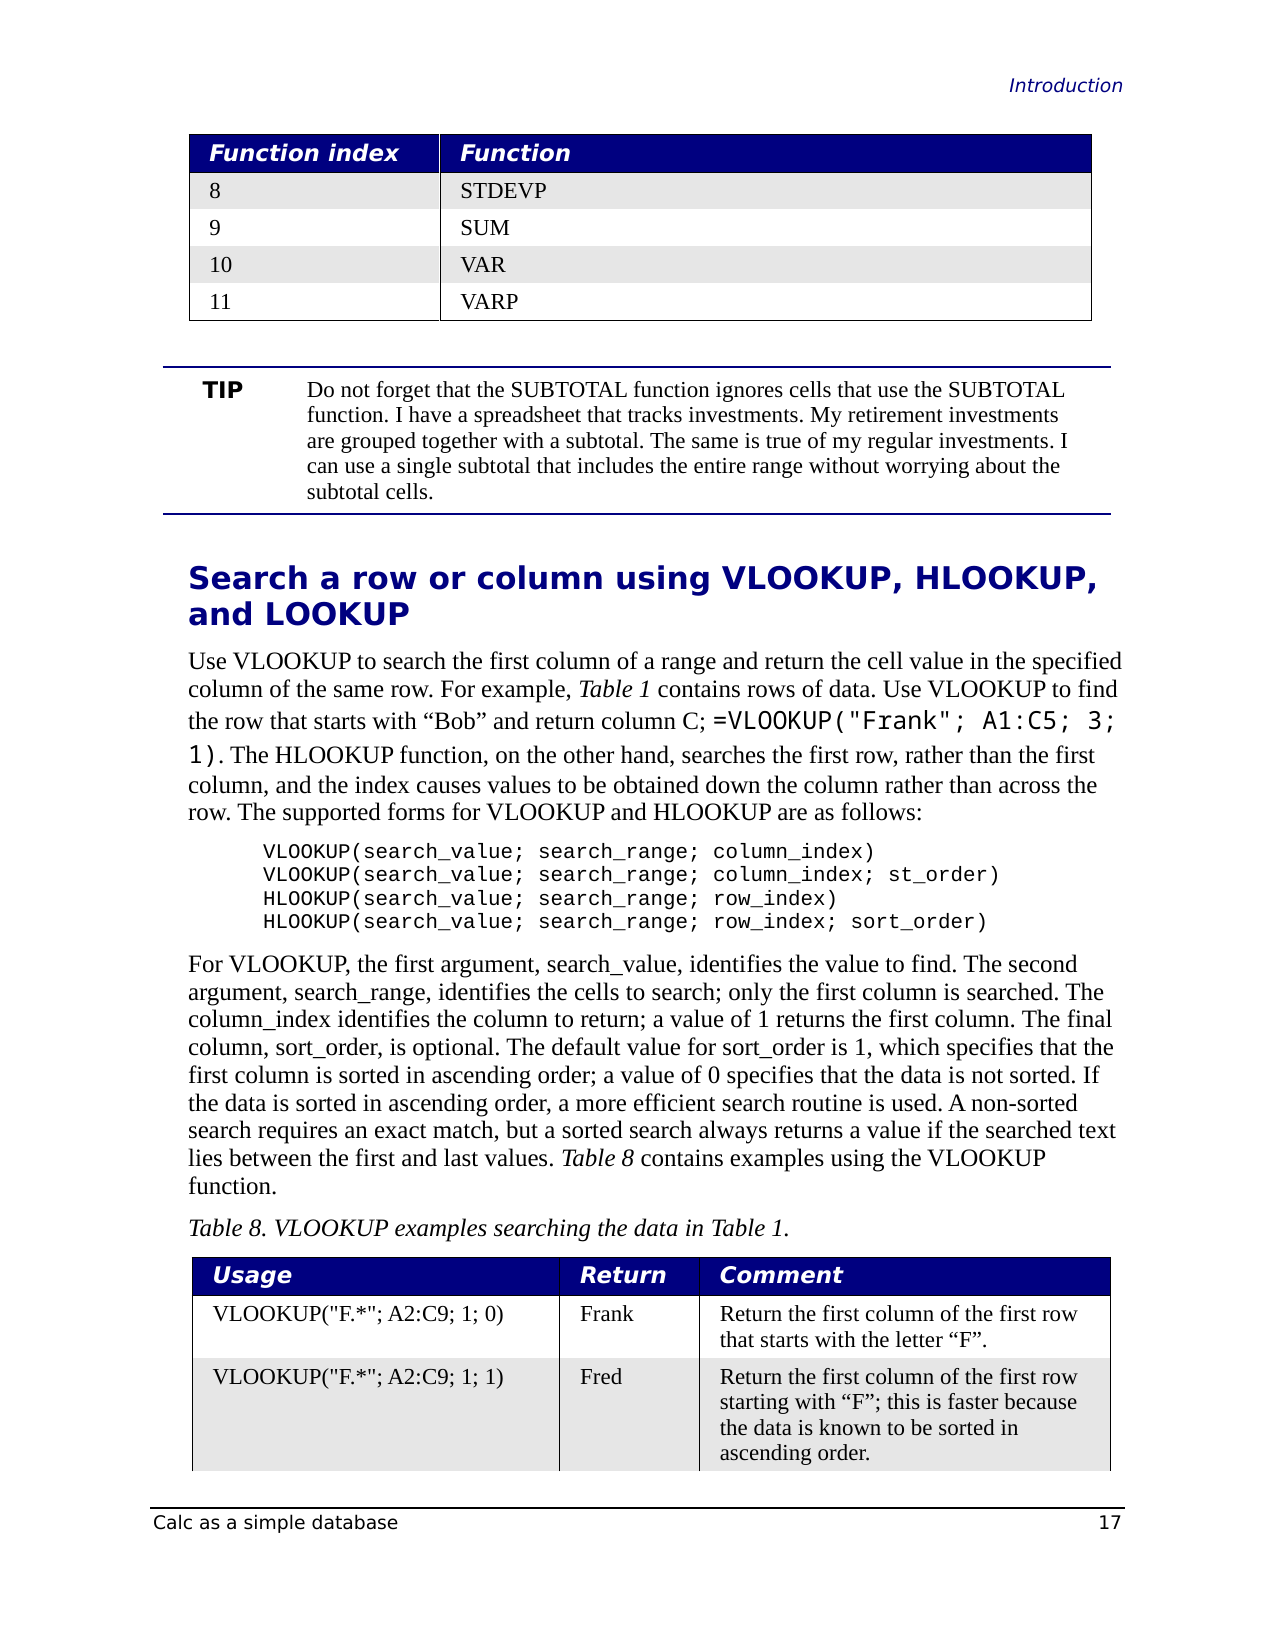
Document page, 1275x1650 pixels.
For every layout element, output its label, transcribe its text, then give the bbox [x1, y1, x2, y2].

table_header Usage [193, 1258, 559, 1295]
table_header Comment [700, 1258, 1110, 1295]
table_cell VARP [441, 283, 1091, 320]
table_cell STDEVP [441, 173, 1091, 209]
table_cell Fred [560, 1358, 699, 1471]
text For VLOOKUP, the first argument, search_value, identifies the value to find. The second argument, search_range, identifies the cells to search; only the first column is searched. The column_index identifies the column to return; a value of 1 returns the first column. The final column, sort_order, is optional. The default value for sort_order is 1, which specifies that the first column is sorted in ascending order; a value of 0 specifies that the data is not sorted. If the data is sorted in ascending order, a more efficient search routine is used. A non-sorted search requires an exact match, but a sorted search always returns a value if the searched text lies between the first and last values. Table 8 contains examples using the VLOOKUP function. [188, 950, 1125, 1199]
table_cell VAR [441, 246, 1091, 283]
table_header Function index [190, 135, 439, 172]
text VLOOKUP(search_value; search_range; column_index) [263, 841, 1012, 864]
table_header Return [560, 1258, 699, 1295]
table_cell 9 [190, 209, 439, 246]
subtitle Search a row or column using VLOOKUP, HLOOKUP, and LOOKUP [188, 560, 1125, 633]
table_cell VLOOKUP("F.*"; A2:C9; 1; 0) [193, 1296, 559, 1358]
table_cell 8 [190, 173, 439, 209]
text Table 8. VLOOKUP examples searching the data in Table 1. [188, 1214, 1125, 1242]
text HLOOKUP(search_value; search_range; row_index) [263, 888, 1012, 912]
table_cell Return the first column of the first row starting with “F”; this is faster because the data is known to be sorted in ascending order. [700, 1358, 1110, 1471]
table_header Do not forget that the SUBTOTAL function ignores cells that use the SUBTOTAL function. I have a spreadsheet that tracks investments. My retirement investments are grouped together with a subtotal. The same is true of my regular investments. I can use a single subtotal that includes the entire range without worrying about the subtotal cells. [283, 368, 1111, 513]
table_cell Frank [560, 1296, 699, 1358]
table_cell Return the first column of the first row that starts with the letter “F”. [700, 1296, 1110, 1358]
text VLOOKUP(search_value; search_range; column_index; st_order) [263, 864, 1012, 888]
table_cell 11 [190, 283, 439, 320]
text HLOOKUP(search_value; search_range; row_index; sort_order) [263, 912, 1012, 935]
table_cell 10 [190, 246, 439, 283]
table_cell VLOOKUP("F.*"; A2:C9; 1; 1) [193, 1358, 559, 1471]
table_header TIP [163, 368, 283, 513]
table_header Function [441, 135, 1091, 172]
text Use VLOOKUP to search the first column of a range and return the cell value in the specified column of the same row. For example, Table 1 contains rows of data. Use VLOOKUP to find the row that starts with “Bob” and return column C; =VLOOKUP("Frank"; A1:C5; 3; 1). The HLOOKUP function, on the other hand, searches the first row, rather than the first column, and the index causes values to be obtained down the column rather than across the row. The supported forms for VLOOKUP and HLOOKUP are as follows: [188, 647, 1125, 826]
table_cell SUM [441, 209, 1091, 246]
